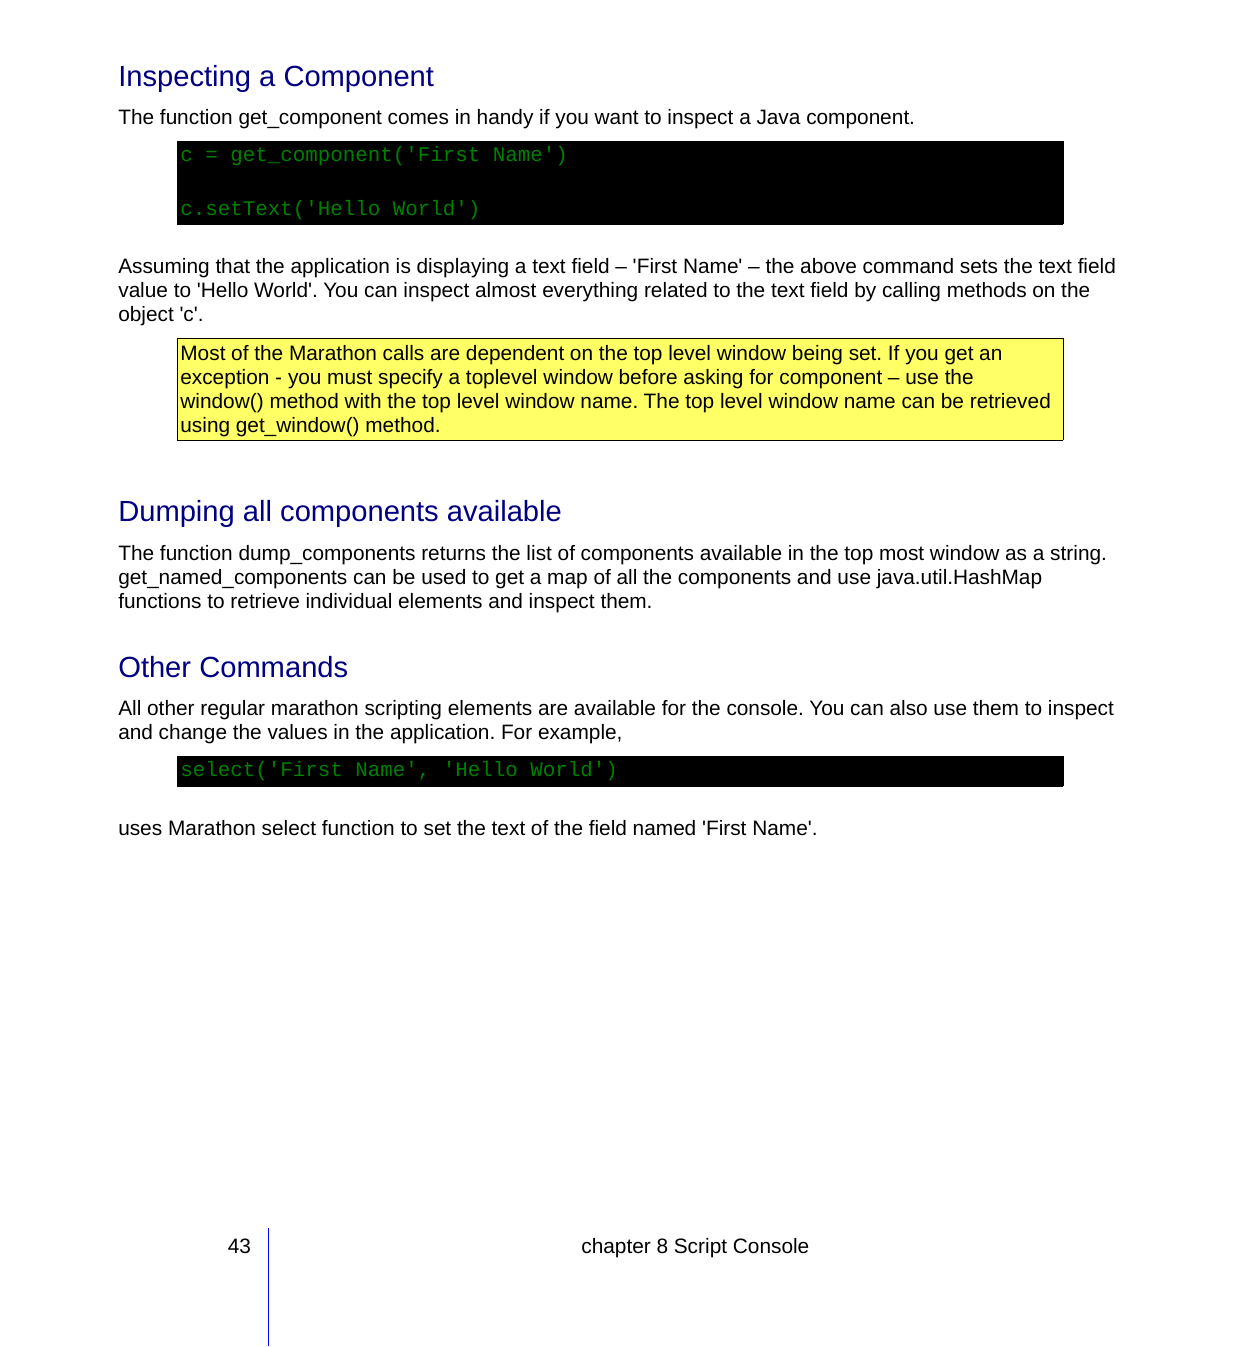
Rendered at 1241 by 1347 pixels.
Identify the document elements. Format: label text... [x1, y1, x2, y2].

text The function dump_components returns the list of components available in the top most window as a string. get_named_components can be used to get a map of all the components and use java.util.HashMap functions to retrieve individual elements and inspect them. [118, 541, 1122, 612]
text The function get_component comes in handy if you want to inspect a Java component. [118, 105, 1122, 129]
text c = get_component('First Name') [178, 142, 1063, 168]
text select('First Name', 'Hello World') [178, 757, 1063, 786]
text uses Marathon select function to set the text of the field named 'First Name'. [118, 816, 1122, 839]
text Assuming that the application is displaying a text field – 'First Name' – the above command sets the text field value to 'Hello World'. You can inspect almost everything related to the text field by calling methods on the object 'c'. [118, 254, 1122, 326]
subtitle Dumping all components available [118, 494, 1122, 528]
text c.setText('Hello World') [178, 194, 1063, 224]
text All other regular marathon scripting elements are available for the console. You can also use them to inspect and change the values in the application. For example, [118, 696, 1122, 744]
subtitle Inspecting a Component [118, 59, 1122, 92]
text Most of the Marathon calls are dependent on the top level window being set. If you get an exception - you must specify a toplevel window before asking for component – use the window() method with the top level window name. The top level window name can be retrieved using get_window() method. [178, 339, 1063, 440]
subtitle Other Commands [118, 650, 1122, 683]
